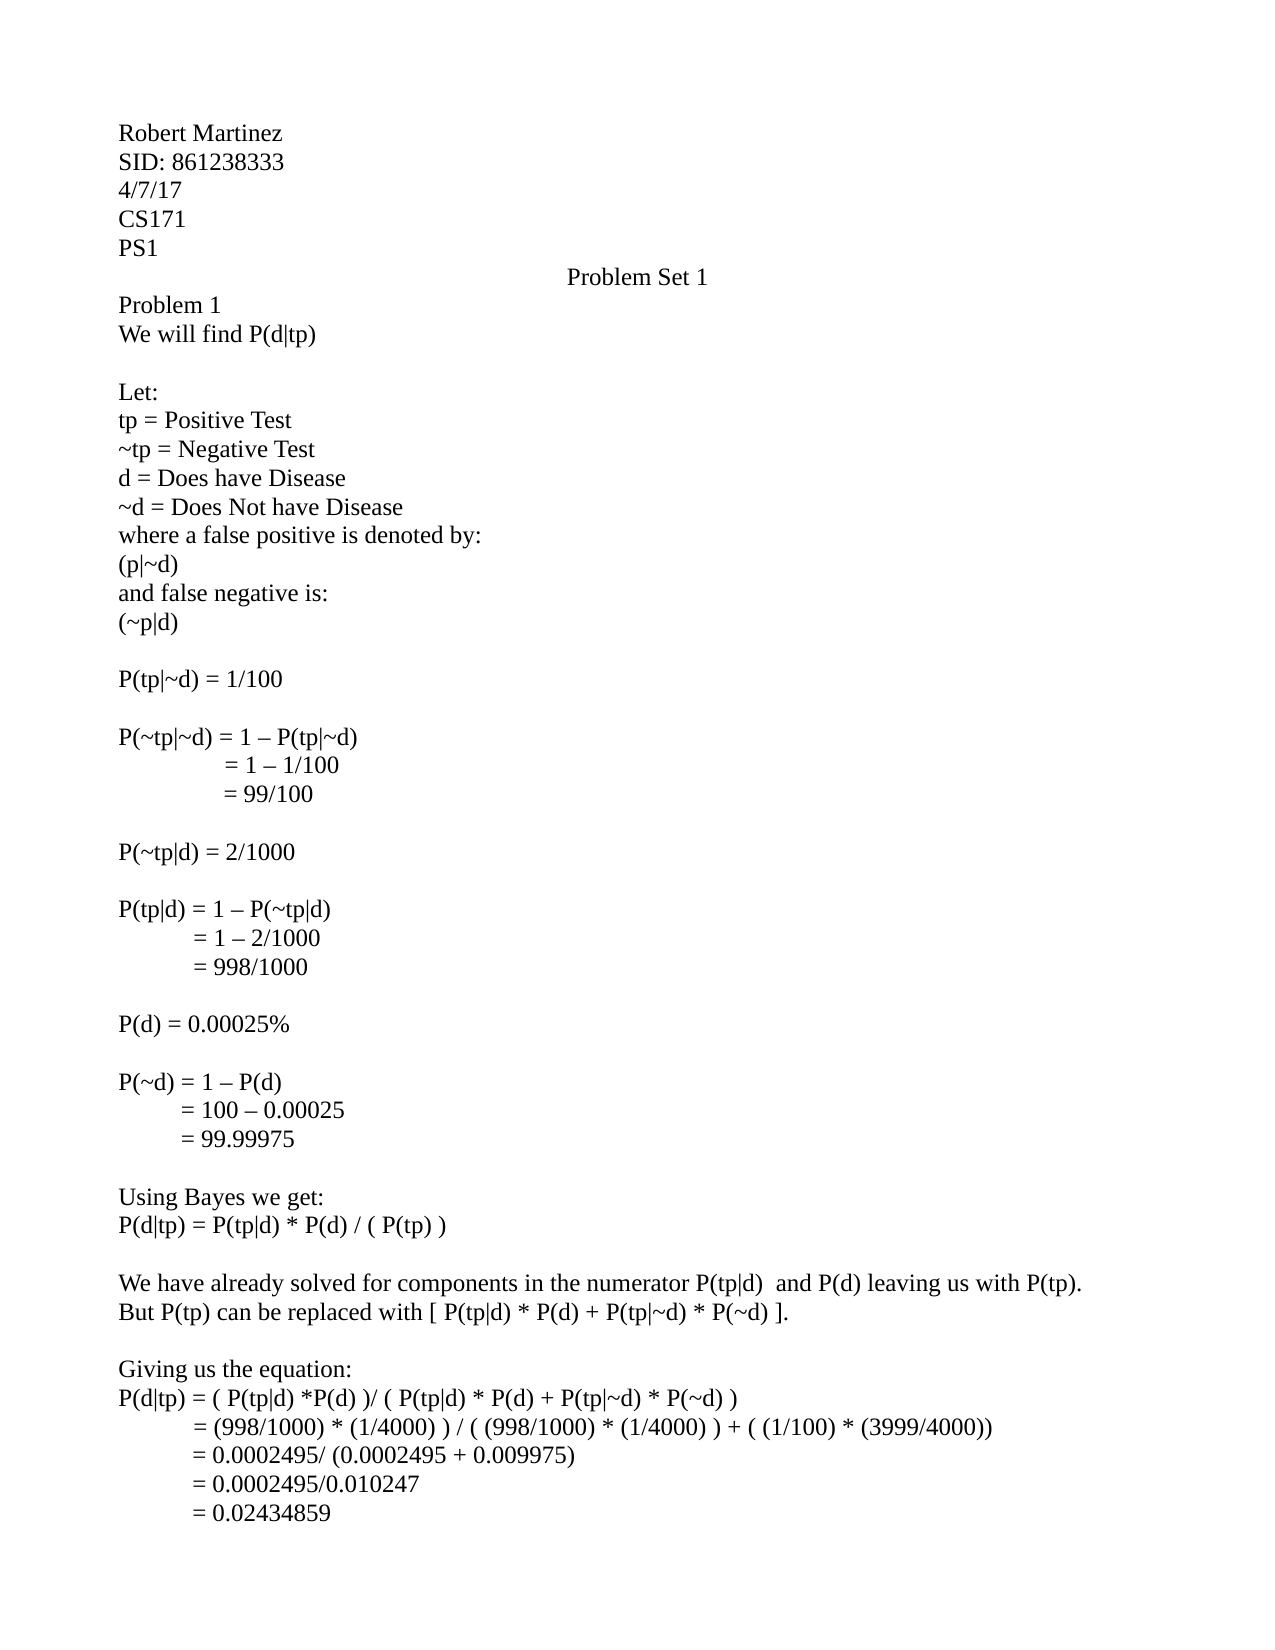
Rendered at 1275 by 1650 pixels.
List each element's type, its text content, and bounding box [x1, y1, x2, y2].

text and false negative is: [118, 578, 1157, 607]
text P(d|tp) = ( P(tp|d) *P(d) )/ ( P(tp|d) * P(d) + P(tp|~d) * P(~d) ) [118, 1383, 1157, 1412]
text P(~tp|~d) = 1 – P(tp|~d) [118, 722, 1157, 751]
text (~p|d) [118, 607, 1157, 636]
text P(tp|d) = 1 – P(~tp|d) [118, 894, 1157, 923]
text Using Bayes we get: [118, 1182, 1157, 1211]
text = (998/1000) * (1/4000) ) / ( (998/1000) * (1/4000) ) + ( (1/100) * (3999/4000)) [118, 1412, 1157, 1441]
text = 1 – 1/100 [118, 751, 1157, 779]
text Let: [118, 377, 1157, 406]
text CS171 [118, 204, 1157, 233]
text P(d) = 0.00025% [118, 1009, 1157, 1038]
text P(d|tp) = P(tp|d) * P(d) / ( P(tp) ) [118, 1211, 1157, 1239]
text ~tp = Negative Test [118, 434, 1157, 463]
text P(tp|~d) = 1/100 [118, 664, 1157, 693]
text = 0.0002495/0.010247 [118, 1469, 1157, 1498]
text P(~d) = 1 – P(d) [118, 1067, 1157, 1096]
text P(~tp|d) = 2/1000 [118, 837, 1157, 866]
text PS1 [118, 233, 1157, 262]
text d = Does have Disease [118, 463, 1157, 492]
text Robert Martinez [118, 118, 1157, 147]
text We will find P(d|tp) [118, 319, 1157, 348]
text But P(tp) can be replaced with [ P(tp|d) * P(d) + P(tp|~d) * P(~d) ]. [118, 1297, 1157, 1326]
text 4/7/17 [118, 176, 1157, 204]
text = 0.02434859 [118, 1498, 1157, 1527]
text (p|~d) [118, 549, 1157, 578]
text = 100 – 0.00025 [118, 1096, 1157, 1124]
text = 1 – 2/1000 [118, 923, 1157, 952]
text = 0.0002495/ (0.0002495 + 0.009975) [118, 1441, 1157, 1469]
text Problem Set 1 [118, 262, 1157, 291]
text = 99.99975 [118, 1124, 1157, 1153]
text where a false positive is denoted by: [118, 521, 1157, 549]
text SID: 861238333 [118, 147, 1157, 176]
text Problem 1 [118, 291, 1157, 319]
text tp = Positive Test [118, 406, 1157, 434]
text Giving us the equation: [118, 1354, 1157, 1383]
text We have already solved for components in the numerator P(tp|d) and P(d) leaving us with P(tp). [118, 1268, 1157, 1297]
text = 998/1000 [118, 952, 1157, 981]
text ~d = Does Not have Disease [118, 492, 1157, 521]
text = 99/100 [118, 779, 1157, 808]
